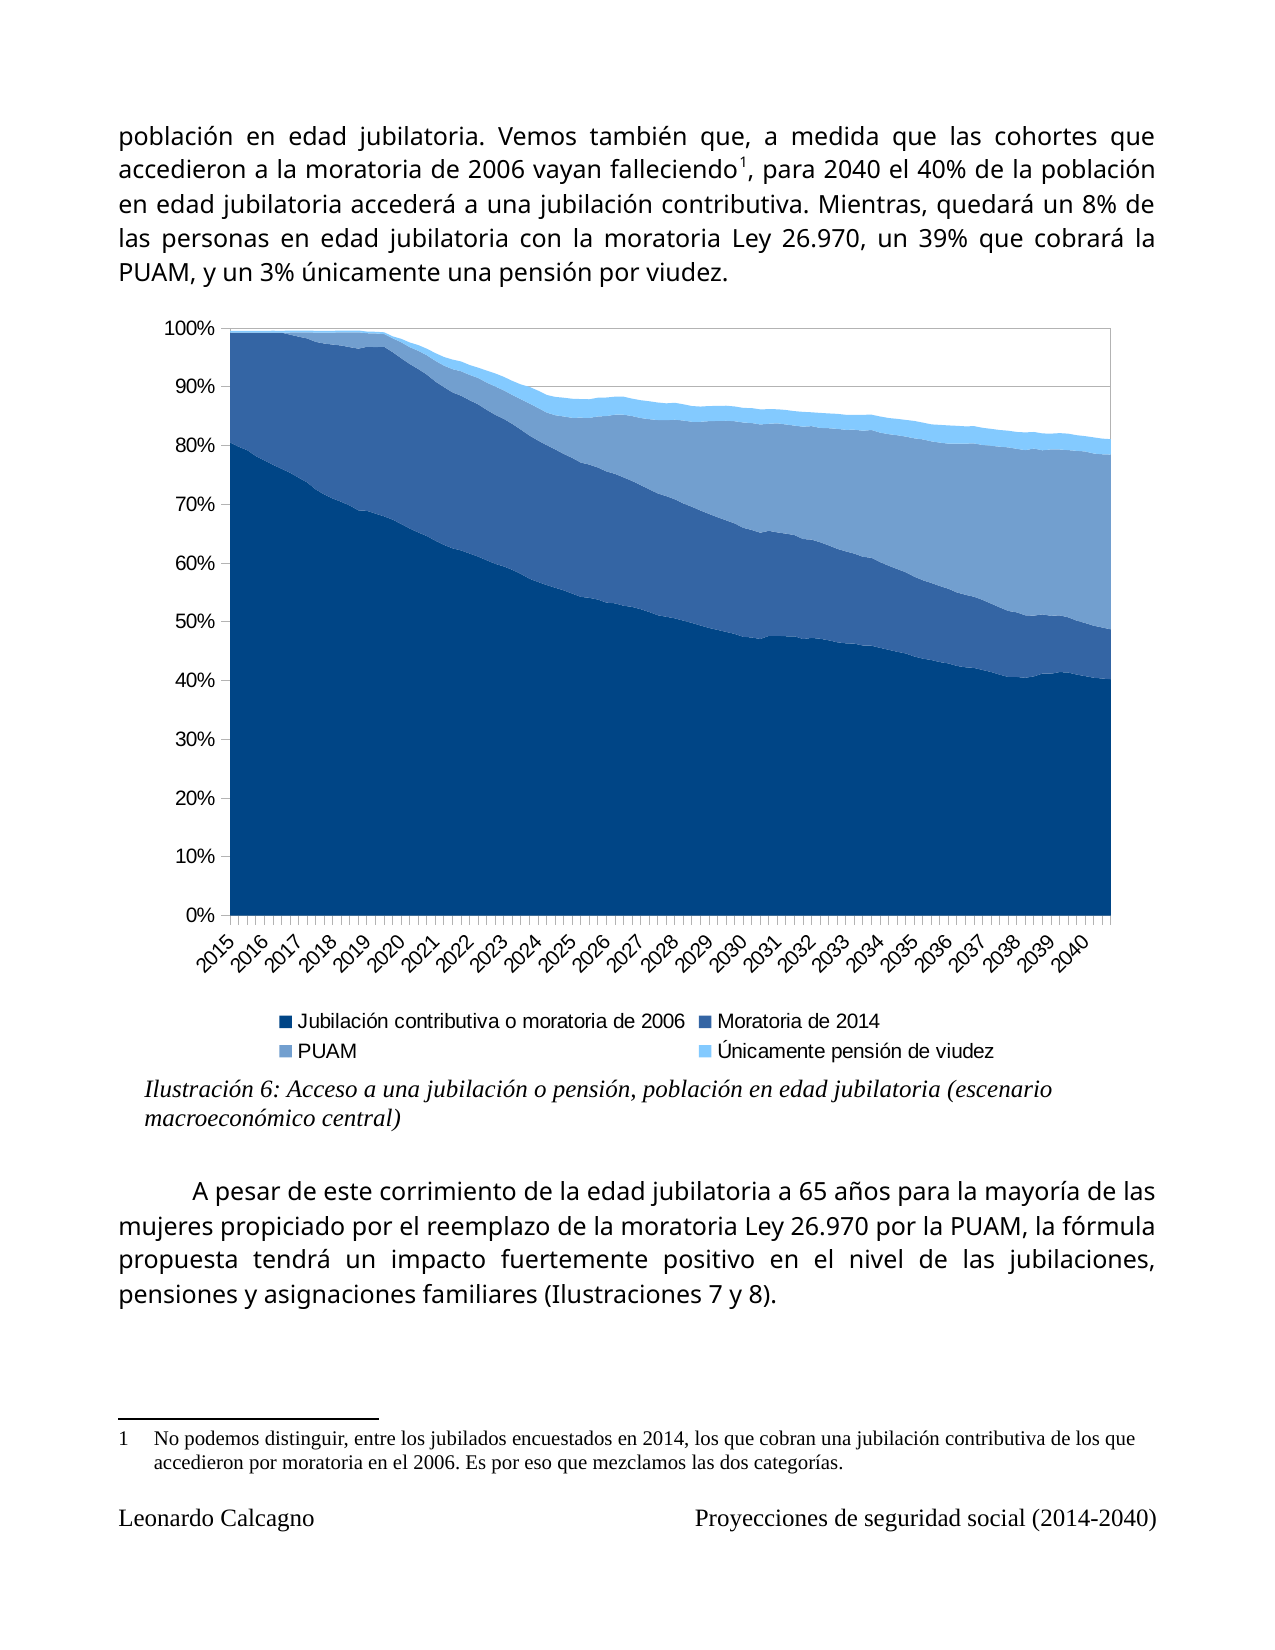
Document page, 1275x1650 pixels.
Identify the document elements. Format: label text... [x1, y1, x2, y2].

text Ilustración 6: Acceso a una jubilación o pensión, población en edad jubilatoria (escenario macroeconómico central) [144, 1069, 1131, 1132]
text No podemos distinguir, entre los jubilados encuestados en 2014, los que cobran una jubilación contributiva de los que accedieron por moratoria en el 2006. Es por eso que mezclamos las dos categorías. [118, 1426, 1157, 1474]
text A pesar de este corrimiento de la edad jubilatoria a 65 años para la mayoría de las mujeres propiciado por el reemplazo de la moratoria Ley 26.970 por la PUAM, la fórmula propuesta tendrá un impacto fuertemente positivo en el nivel de las jubilaciones, pensiones y asignaciones familiares (Ilustraciones 7 y 8). [118, 1174, 1157, 1310]
text población en edad jubilatoria. Vemos también que, a medida que las cohortes que accedieron a la moratoria de 2006 vayan falleciendo, para 2040 el 40% de la población en edad jubilatoria accederá a una jubilación contributiva. Mientras, quedará un 8% de las personas en edad jubilatoria con la moratoria Ley 26.970, un 39% que cobrará la PUAM, y un 3% únicamente una pensión por viudez. [118, 118, 1157, 288]
